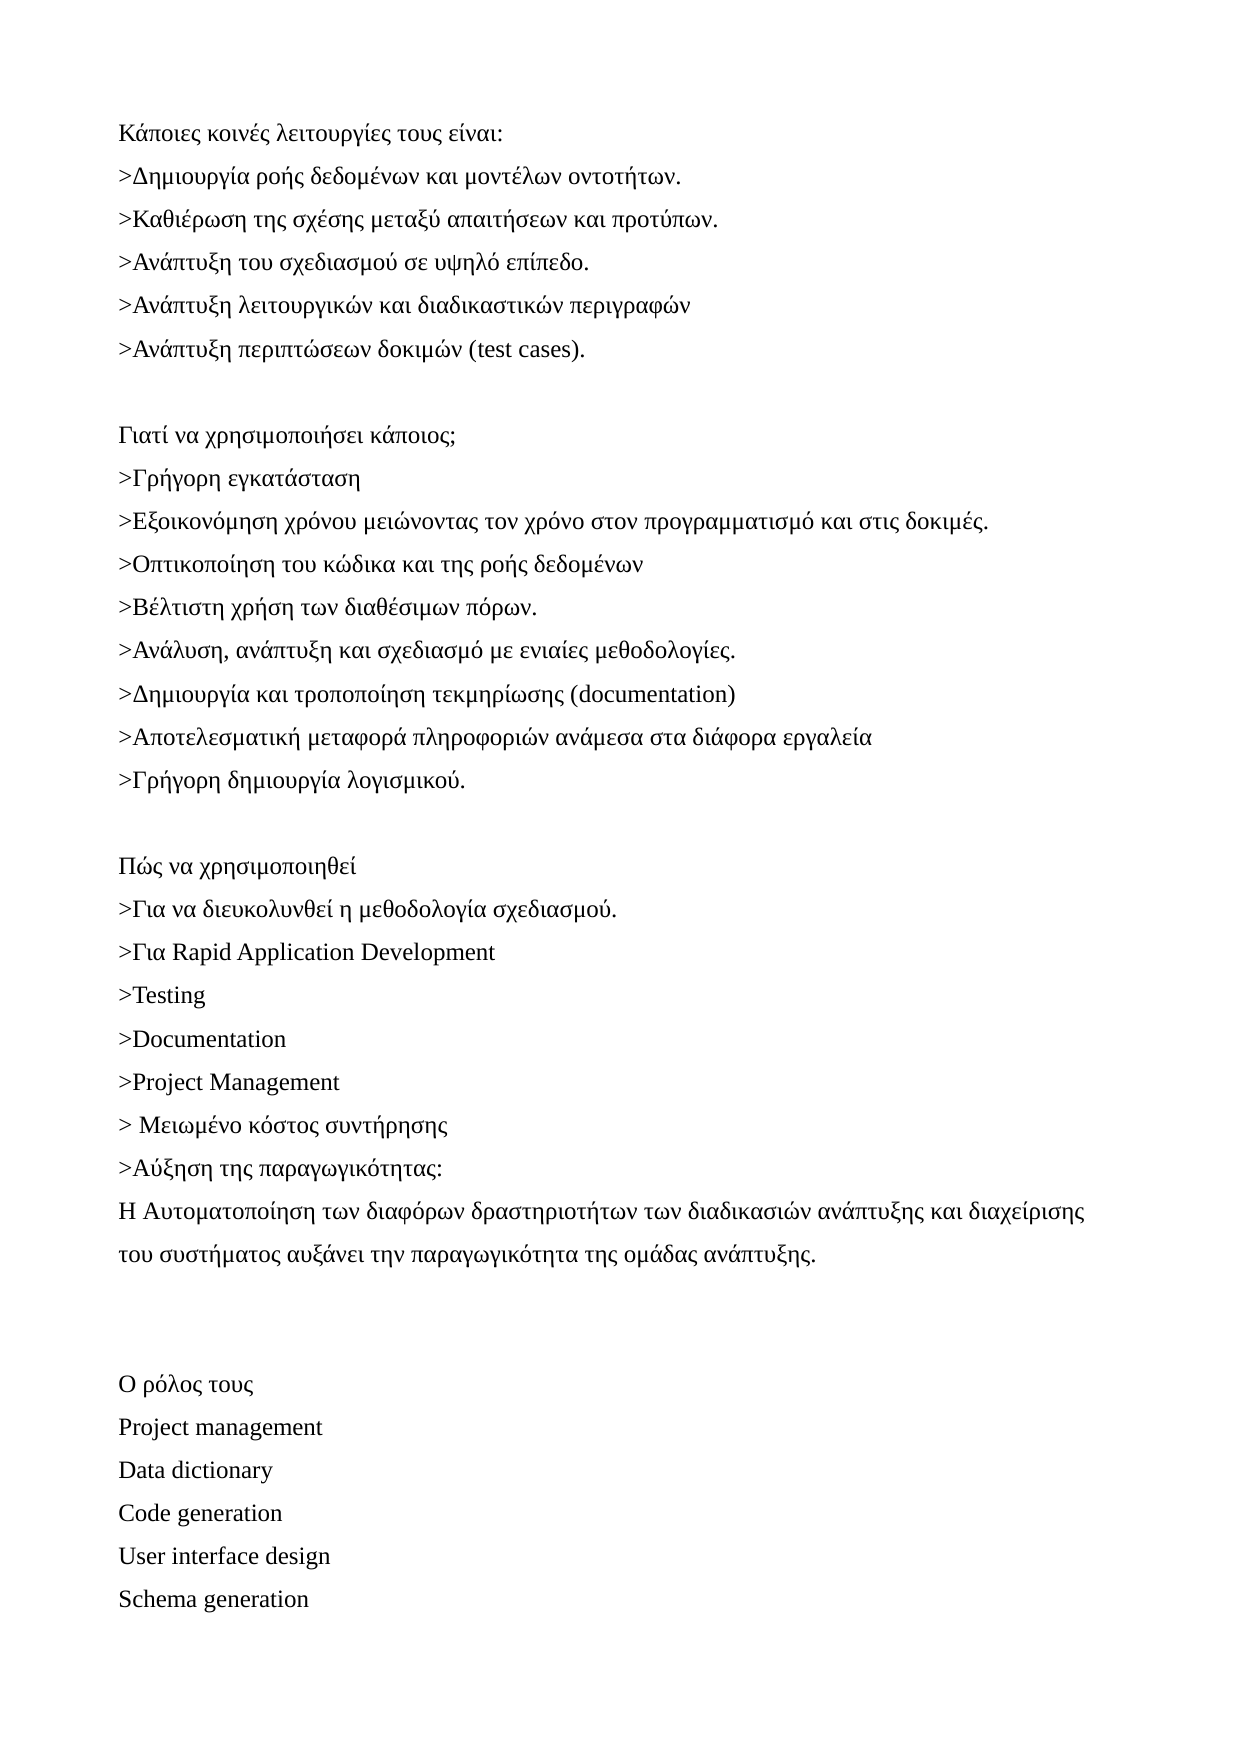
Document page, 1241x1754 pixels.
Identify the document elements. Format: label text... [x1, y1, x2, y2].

text Project management [118, 1412, 1122, 1441]
text >Δημιουργία ροής δεδομένων και μοντέλων οντοτήτων. [118, 161, 1122, 190]
text >Οπτικοποίηση του κώδικα και της ροής δεδομένων [118, 549, 1122, 578]
text >Γρήγορη δημιουργία λογισμικού. [118, 765, 1122, 794]
text >Δημιουργία και τροποποίηση τεκμηρίωσης (documentation) [118, 679, 1122, 707]
text >Αποτελεσματική μεταφορά πληροφοριών ανάμεσα στα διάφορα εργαλεία [118, 722, 1122, 751]
text O ρόλος τους [118, 1369, 1122, 1397]
text >Γρήγορη εγκατάσταση [118, 463, 1122, 492]
text >Αύξηση της παραγωγικότητας: [118, 1153, 1122, 1182]
text User interface design [118, 1541, 1122, 1570]
text >Καθιέρωση της σχέσης μεταξύ απαιτήσεων και προτύπων. [118, 204, 1122, 233]
text Πώς να χρησιμοποιηθεί [118, 851, 1122, 880]
text >Ανάπτυξη περιπτώσεων δοκιμών (test cases). [118, 334, 1122, 362]
text H Αυτοματοποίηση των διαφόρων δραστηριοτήτων των διαδικασιών ανάπτυξης και διαχείρισης του συστήματος αυξάνει την παραγωγικότητα της ομάδας ανάπτυξης. [118, 1196, 1122, 1268]
text >Για να διευκολυνθεί η μεθοδολογία σχεδιασμού. [118, 894, 1122, 923]
text Data dictionary [118, 1455, 1122, 1484]
text > Μειωμένο κόστος συντήρησης [118, 1110, 1122, 1139]
text Γιατί να χρησιμοποιήσει κάποιος; [118, 420, 1122, 449]
text Schema generation [118, 1584, 1122, 1613]
text >Εξοικονόμηση χρόνου μειώνοντας τον χρόνο στον προγραμματισμό και στις δοκιμές. [118, 506, 1122, 535]
text >Ανάλυση, ανάπτυξη και σχεδιασμό με ενιαίες μεθοδολογίες. [118, 636, 1122, 664]
text >Ανάπτυξη λειτουργικών και διαδικαστικών περιγραφών [118, 291, 1122, 319]
text >Ανάπτυξη του σχεδιασμού σε υψηλό επίπεδο. [118, 247, 1122, 276]
text >Project Management [118, 1067, 1122, 1096]
text >Βέλτιστη χρήση των διαθέσιμων πόρων. [118, 592, 1122, 621]
text Κάποιες κοινές λειτουργίες τους είναι: [118, 118, 1122, 147]
text Code generation [118, 1498, 1122, 1527]
text >Testing [118, 981, 1122, 1009]
text >Για Rapid Application Development [118, 937, 1122, 966]
text >Documentation [118, 1024, 1122, 1052]
